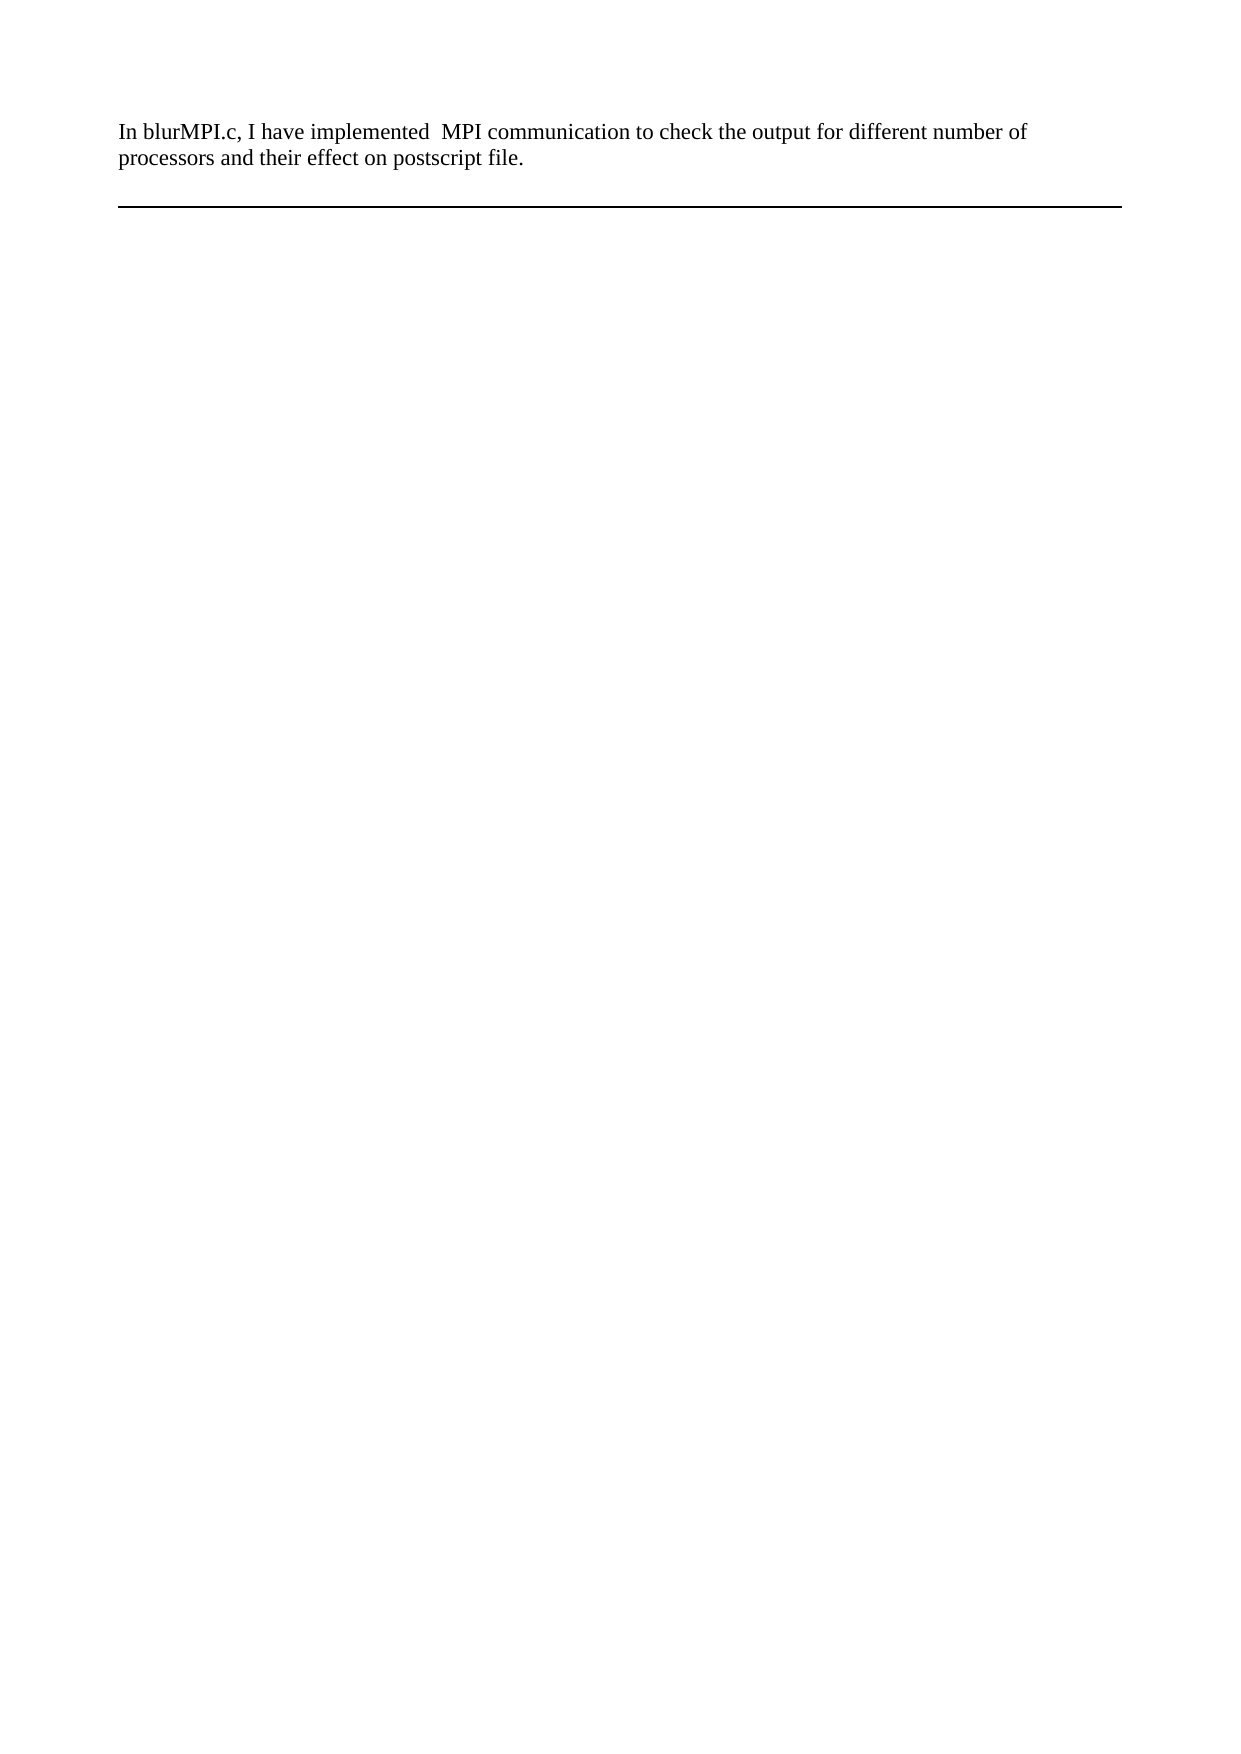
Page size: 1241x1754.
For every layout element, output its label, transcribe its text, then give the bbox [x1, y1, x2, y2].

text In blurMPI.c, I have implemented MPI communication to check the output for different number of processors and their effect on postscript file. [118, 118, 1122, 171]
